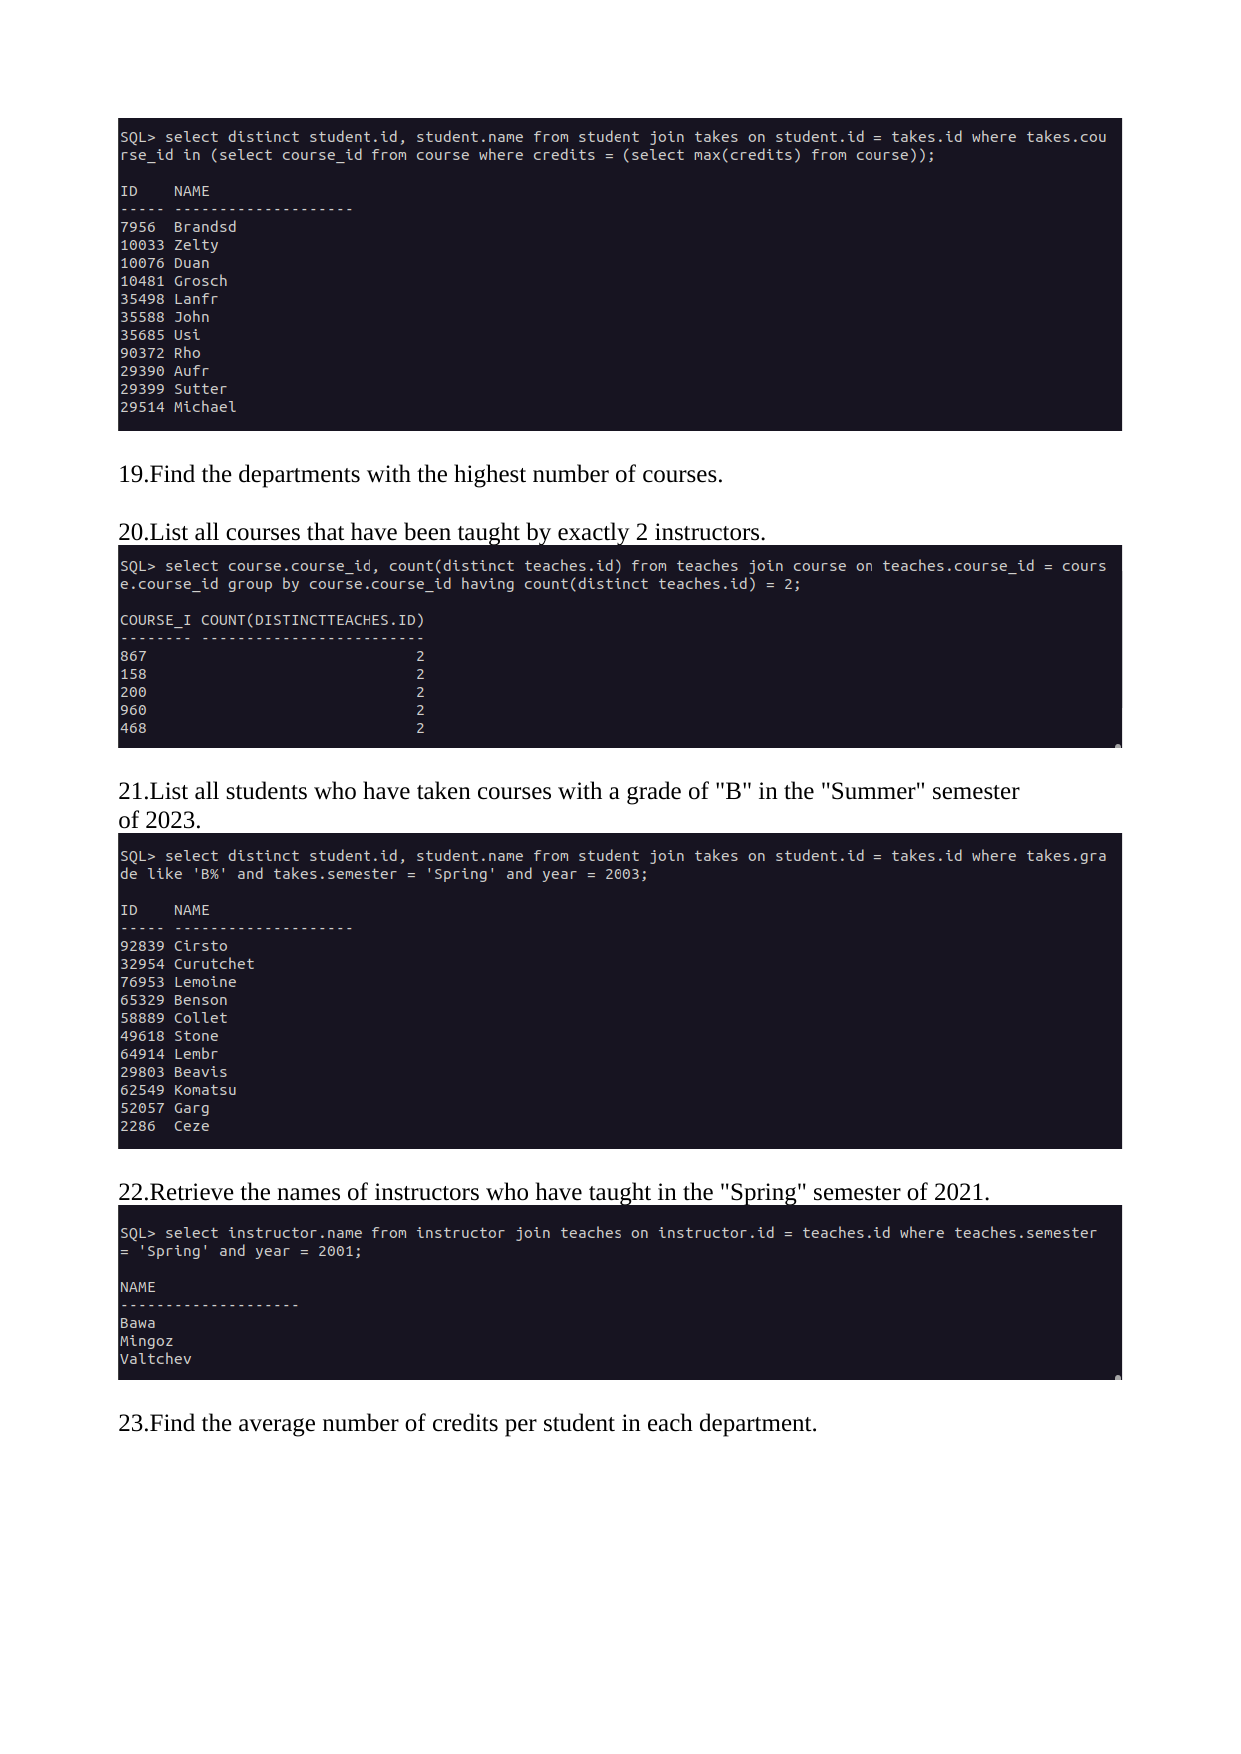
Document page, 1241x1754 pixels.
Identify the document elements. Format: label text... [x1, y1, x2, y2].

picture [118, 1205, 1123, 1380]
picture [118, 545, 1123, 748]
picture [118, 118, 1123, 431]
text 23.​Find the average number of credits per student in each department. [118, 1408, 1122, 1437]
text of 2023. [118, 805, 1122, 833]
text 20.​List all courses that have been taught by exactly 2 instructors. [118, 517, 1122, 545]
text 19.​Find the departments with the highest number of courses. [118, 459, 1122, 488]
text 21.​List all students who have taken courses with a grade of "B" in the "Summer" semester [118, 776, 1122, 805]
text 22.​Retrieve the names of instructors who have taught in the "Spring" semester of 2021. [118, 1177, 1122, 1205]
picture [118, 833, 1123, 1149]
